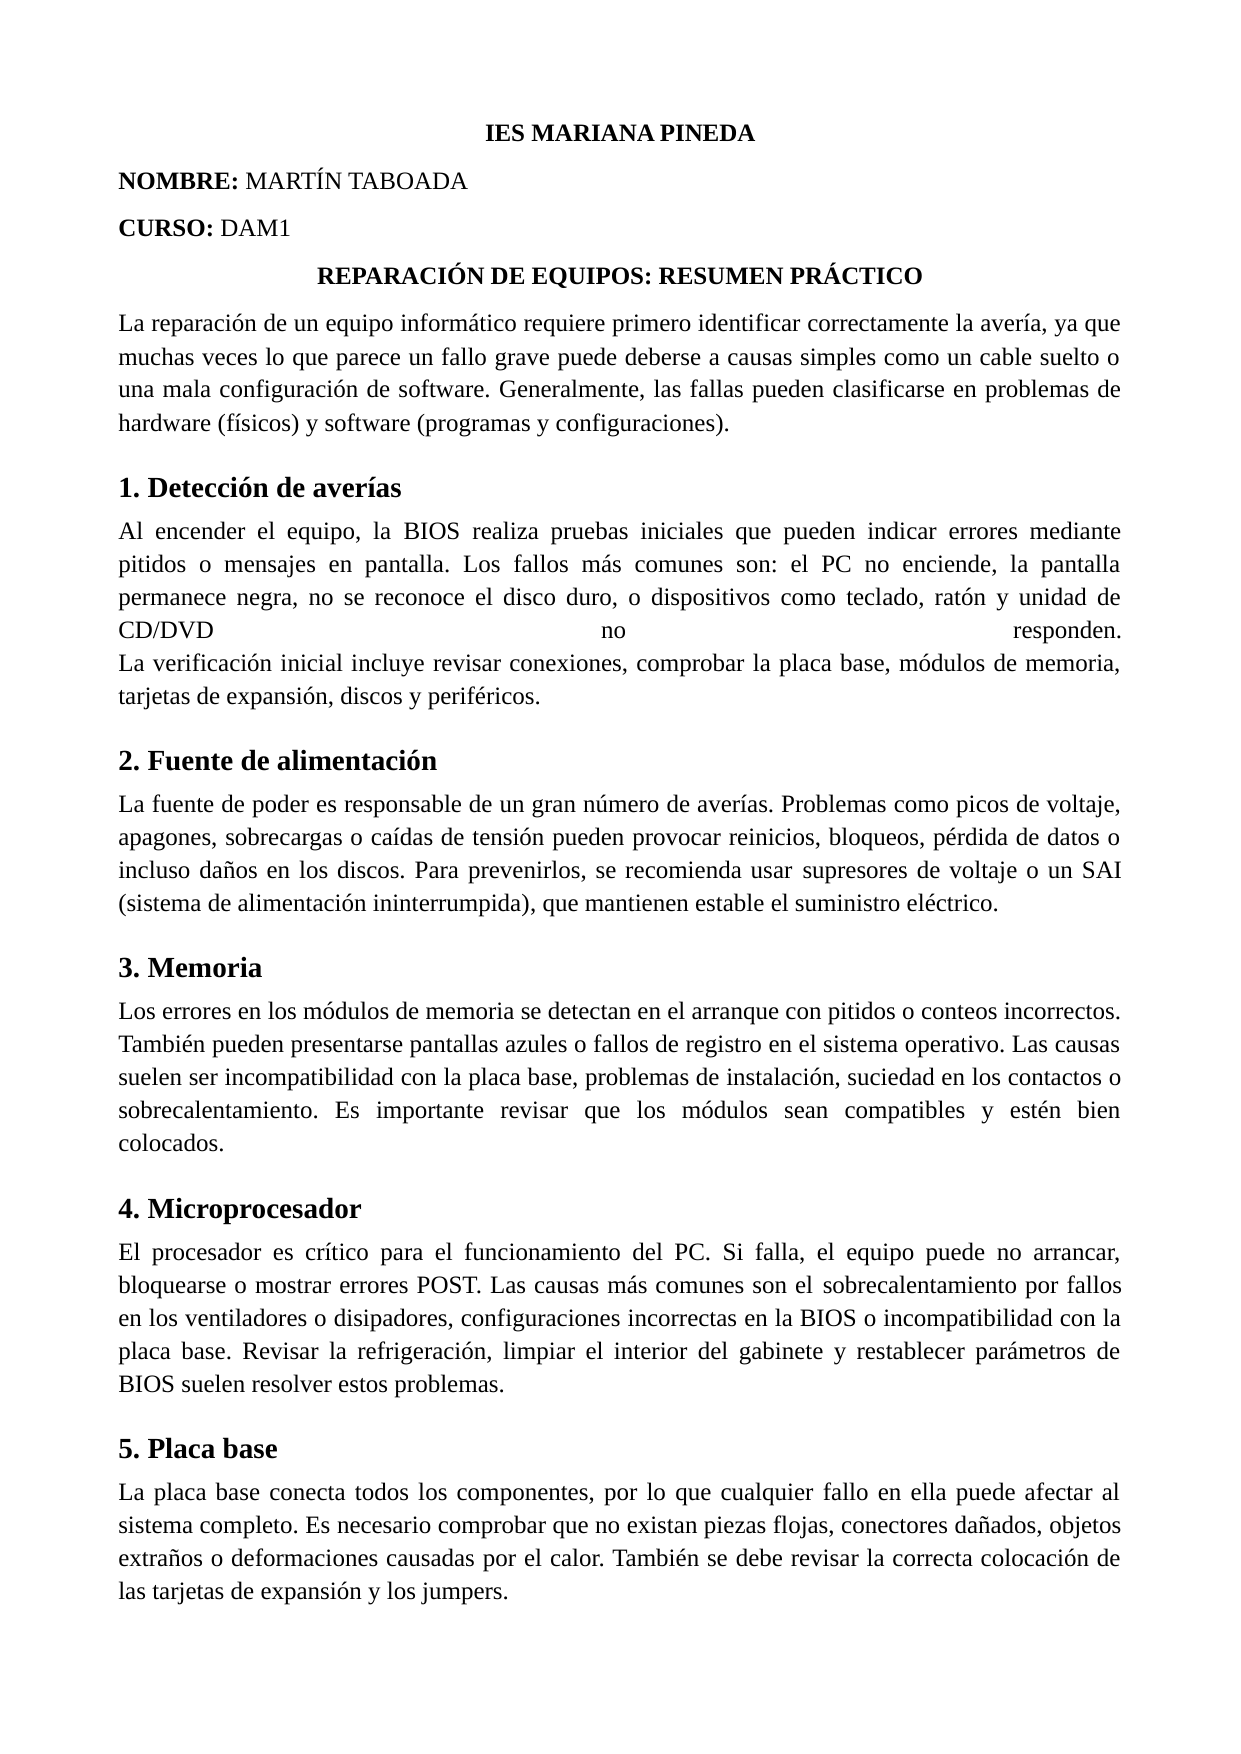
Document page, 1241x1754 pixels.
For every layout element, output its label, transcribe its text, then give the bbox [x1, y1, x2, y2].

text La placa base conecta todos los componentes, por lo que cualquier fallo en ella puede afectar al sistema completo. Es necesario comprobar que no existan piezas flojas, conectores dañados, objetos extraños o deformaciones causadas por el calor. También se debe revisar la correcta colocación de las tarjetas de expansión y los jumpers. [118, 1477, 1122, 1605]
text La fuente de poder es responsable de un gran número de averías. Problemas como picos de voltaje, apagones, sobrecargas o caídas de tensión pueden provocar reinicios, bloqueos, pérdida de datos o incluso daños en los discos. Para prevenirlos, se recomienda usar supresores de voltaje o un SAI (sistema de alimentación ininterrumpida), que mantienen estable el suministro eléctrico. [118, 789, 1122, 917]
subtitle 4. Microprocesador [118, 1191, 1122, 1224]
subtitle 5. Placa base [118, 1431, 1122, 1464]
subtitle 2. Fuente de alimentación [118, 743, 1122, 777]
text CURSO: DAM1 [118, 213, 1122, 242]
text NOMBRE: MARTÍN TABOADA [118, 166, 1122, 194]
text El procesador es crítico para el funcionamiento del PC. Si falla, el equipo puede no arrancar, bloquearse o mostrar errores POST. Las causas más comunes son el sobrecalentamiento por fallos en los ventiladores o disipadores, configuraciones incorrectas en la BIOS o incompatibilidad con la placa base. Revisar la refrigeración, limpiar el interior del gabinete y restablecer parámetros de BIOS suelen resolver estos problemas. [118, 1237, 1122, 1398]
subtitle 1. Detección de averías [118, 470, 1122, 503]
text La reparación de un equipo informático requiere primero identificar correctamente la avería, ya que muchas veces lo que parece un fallo grave puede deberse a causas simples como un cable suelto o una mala configuración de software. Generalmente, las fallas pueden clasificarse en problemas de hardware (físicos) y software (programas y configuraciones). [118, 308, 1122, 436]
text Los errores en los módulos de memoria se detectan en el arranque con pitidos o conteos incorrectos. También pueden presentarse pantallas azules o fallos de registro en el sistema operativo. Las causas suelen ser incompatibilidad con la placa base, problemas de instalación, suciedad en los contactos o sobrecalentamiento. Es importante revisar que los módulos sean compatibles y estén bien colocados. [118, 996, 1122, 1157]
text Al encender el equipo, la BIOS realiza pruebas iniciales que pueden indicar errores mediante pitidos o mensajes en pantalla. Los fallos más comunes son: el PC no enciende, la pantalla permanece negra, no se reconoce el disco duro, o dispositivos como teclado, ratón y unidad de CD/DVD no responden. La verificación inicial incluye revisar conexiones, comprobar la placa base, módulos de memoria, tarjetas de expansión, discos y periféricos. [118, 516, 1122, 710]
text REPARACIÓN DE EQUIPOS: RESUMEN PRÁCTICO [118, 261, 1122, 290]
subtitle 3. Memoria [118, 950, 1122, 984]
text IES MARIANA PINEDA [118, 118, 1122, 147]
